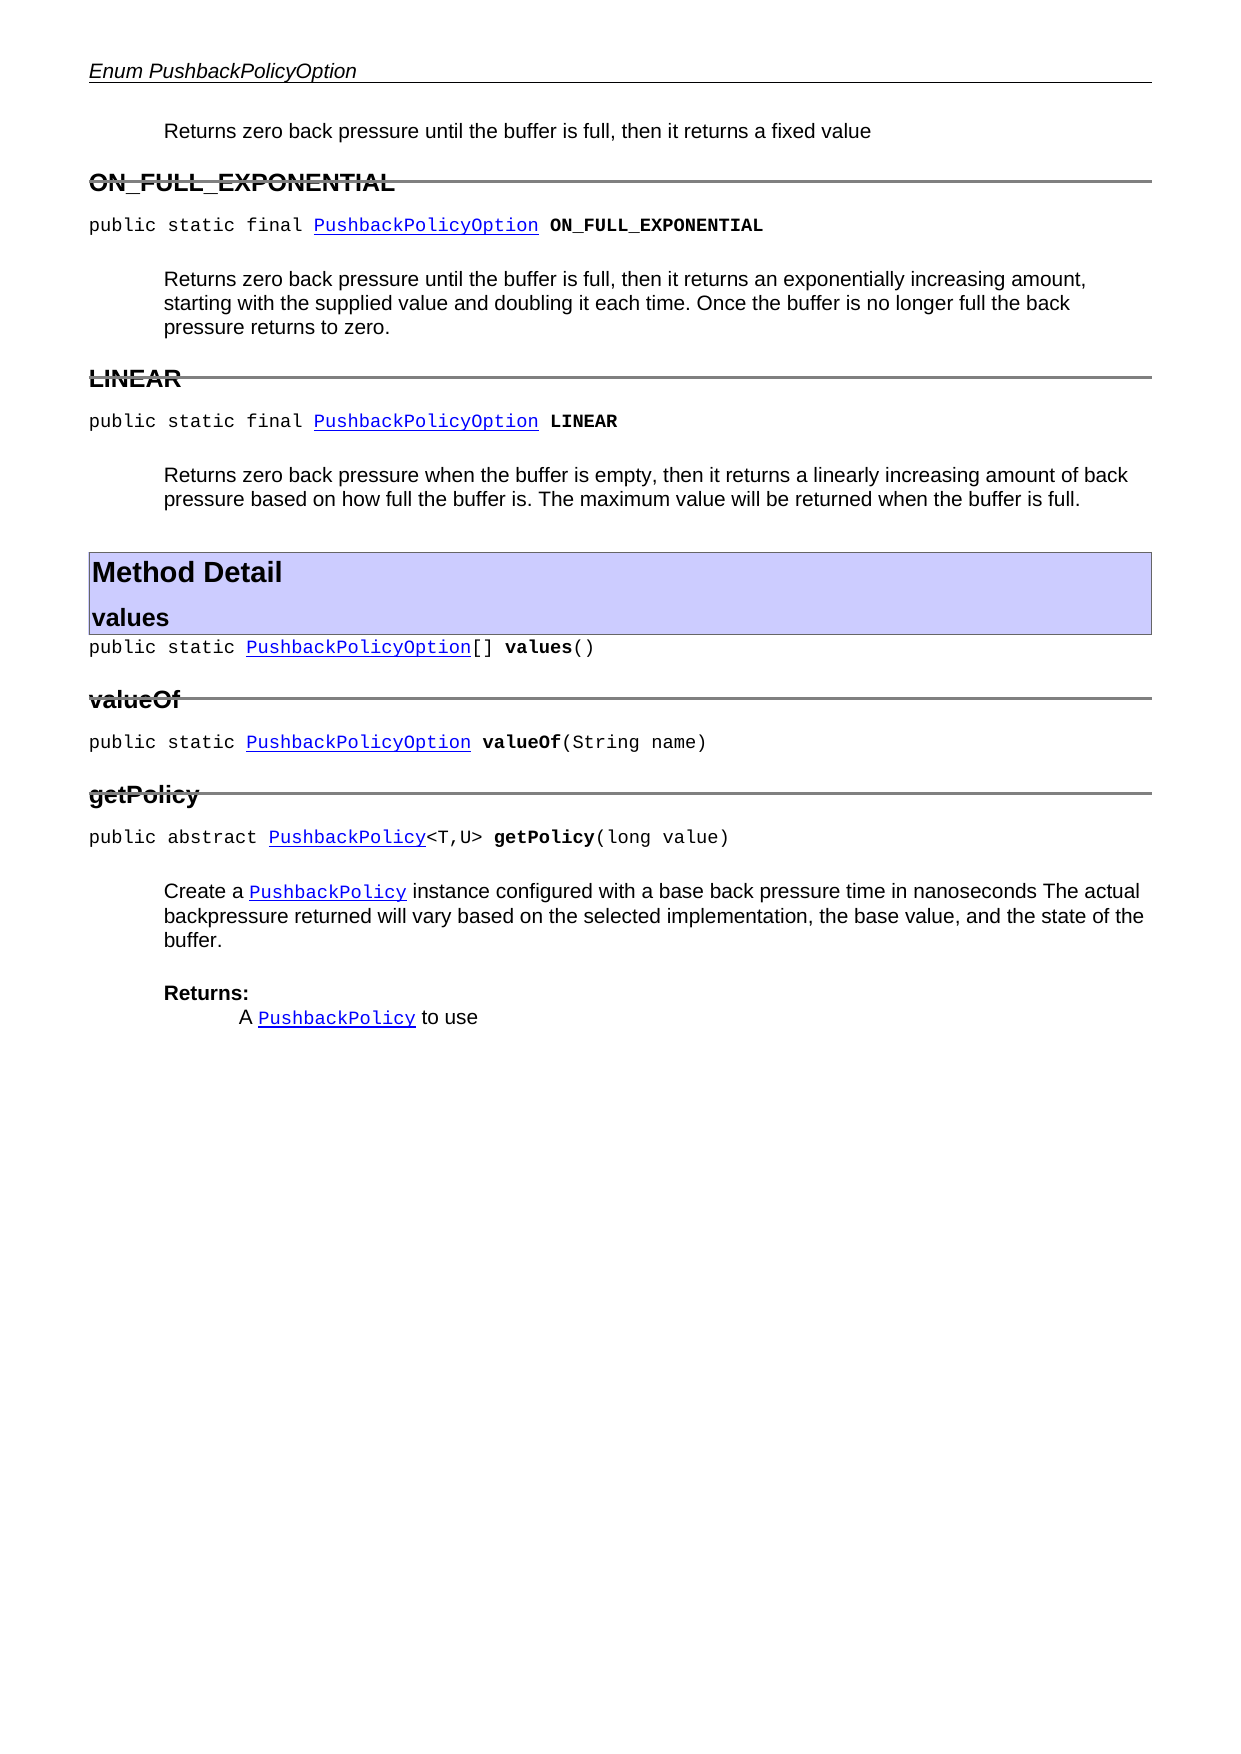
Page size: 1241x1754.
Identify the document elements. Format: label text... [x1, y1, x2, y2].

text Returns zero back pressure until the buffer is full, then it returns an exponentially increasing amount, starting with the supplied value and doubling it each time. Once the buffer is no longer full the back pressure returns to zero. [163, 267, 1152, 338]
text public static PushbackPolicyOption[] values() [88, 638, 1152, 659]
text public abstract PushbackPolicy<T,U> getPolicy(long value) [88, 828, 1152, 849]
text Returns zero back pressure until the buffer is full, then it returns a fixed value [163, 118, 1152, 142]
text public static PushbackPolicyOption valueOf(String name) [88, 733, 1152, 754]
text public static final PushbackPolicyOption ON_FULL_EXPONENTIAL [88, 216, 1152, 237]
text A PushbackPolicy to use [238, 1005, 1152, 1030]
text public static final PushbackPolicyOption LINEAR [88, 412, 1152, 433]
text Returns zero back pressure when the buffer is empty, then it returns a linearly increasing amount of back pressure based on how full the buffer is. The maximum value will be returned when the buffer is full. [163, 463, 1152, 511]
subtitle values [90, 600, 1151, 634]
text Create a PushbackPolicy instance configured with a base back pressure time in nanoseconds The actual backpressure returned will vary based on the selected implementation, the base value, and the state of the buffer. [163, 879, 1152, 952]
text Returns: [163, 981, 1152, 1005]
subtitle Method Detail [90, 553, 1151, 588]
